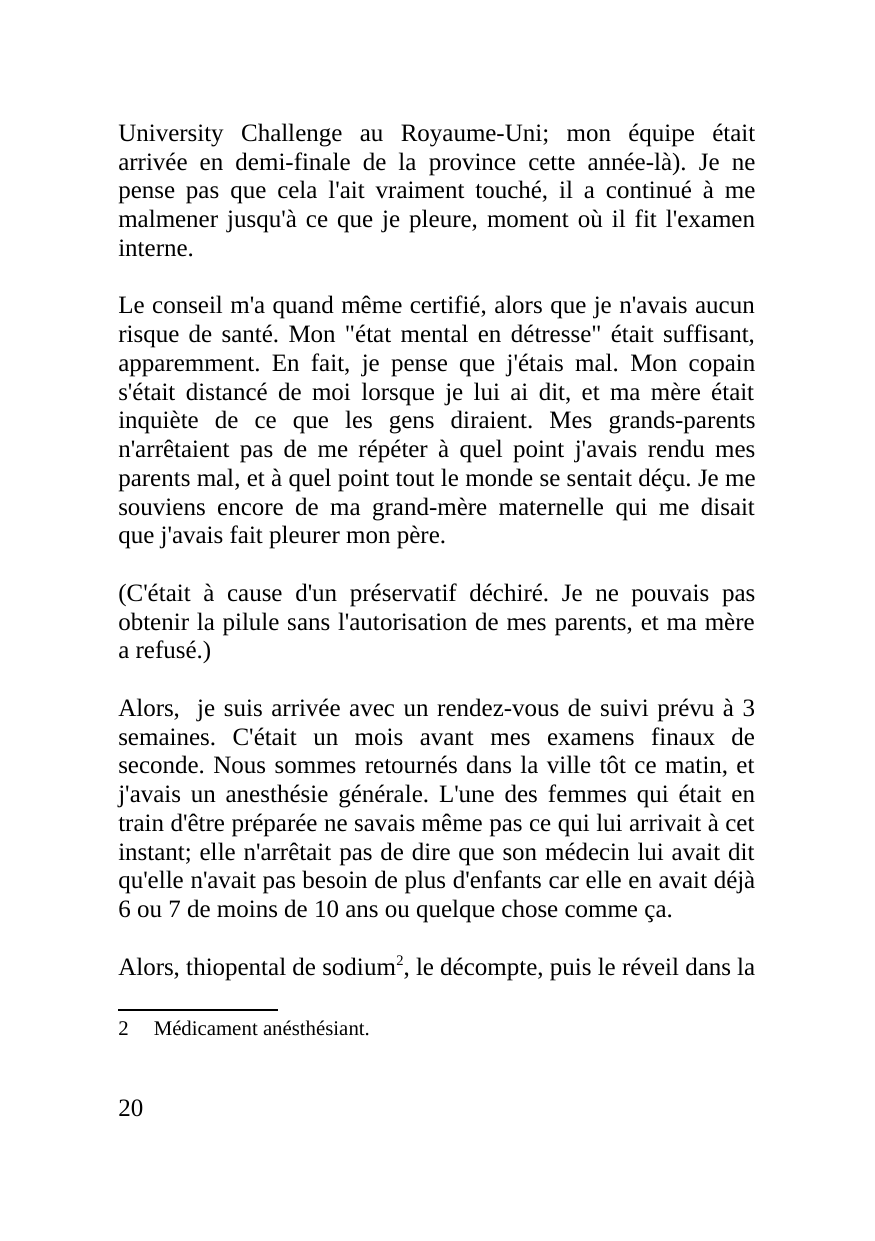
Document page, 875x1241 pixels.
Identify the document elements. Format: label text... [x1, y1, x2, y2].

text University Challenge au Royaume-Uni; mon équipe était arrivée en demi-finale de la province cette année-là). Je ne pense pas que cela l'ait vraiment touché, il a continué à me malmener jusqu'à ce que je pleure, moment où il fit l'examen interne. [118, 118, 756, 262]
text (C'était à cause d'un préservatif déchiré. Je ne pouvais pas obtenir la pilule sans l'autorisation de mes parents, et ma mère a refusé.) [118, 578, 756, 664]
text Le conseil m'a quand même certifié, alors que je n'avais aucun risque de santé. Mon "état mental en détresse" était suffisant, apparemment. En fait, je pense que j'étais mal. Mon copain s'était distancé de moi lorsque je lui ai dit, et ma mère était inquiète de ce que les gens diraient. Mes grands-parents n'arrêtaient pas de me répéter à quel point j'avais rendu mes parents mal, et à quel point tout le monde se sentait déçu. Je me souviens encore de ma grand-mère maternelle qui me disait que j'avais fait pleurer mon père. [118, 291, 756, 549]
text Médicament anésthésiant. [118, 1016, 756, 1040]
text Alors, thiopental de sodium, le décompte, puis le réveil dans la [118, 952, 756, 981]
text Alors, je suis arrivée avec un rendez-vous de suivi prévu à 3 semaines. C'était un mois avant mes examens finaux de seconde. Nous sommes retournés dans la ville tôt ce matin, et j'avais un anesthésie générale. L'une des femmes qui était en train d'être préparée ne savais même pas ce qui lui arrivait à cet instant; elle n'arrêtait pas de dire que son médecin lui avait dit qu'elle n'avait pas besoin de plus d'enfants car elle en avait déjà 6 ou 7 de moins de 10 ans ou quelque chose comme ça. [118, 693, 756, 923]
